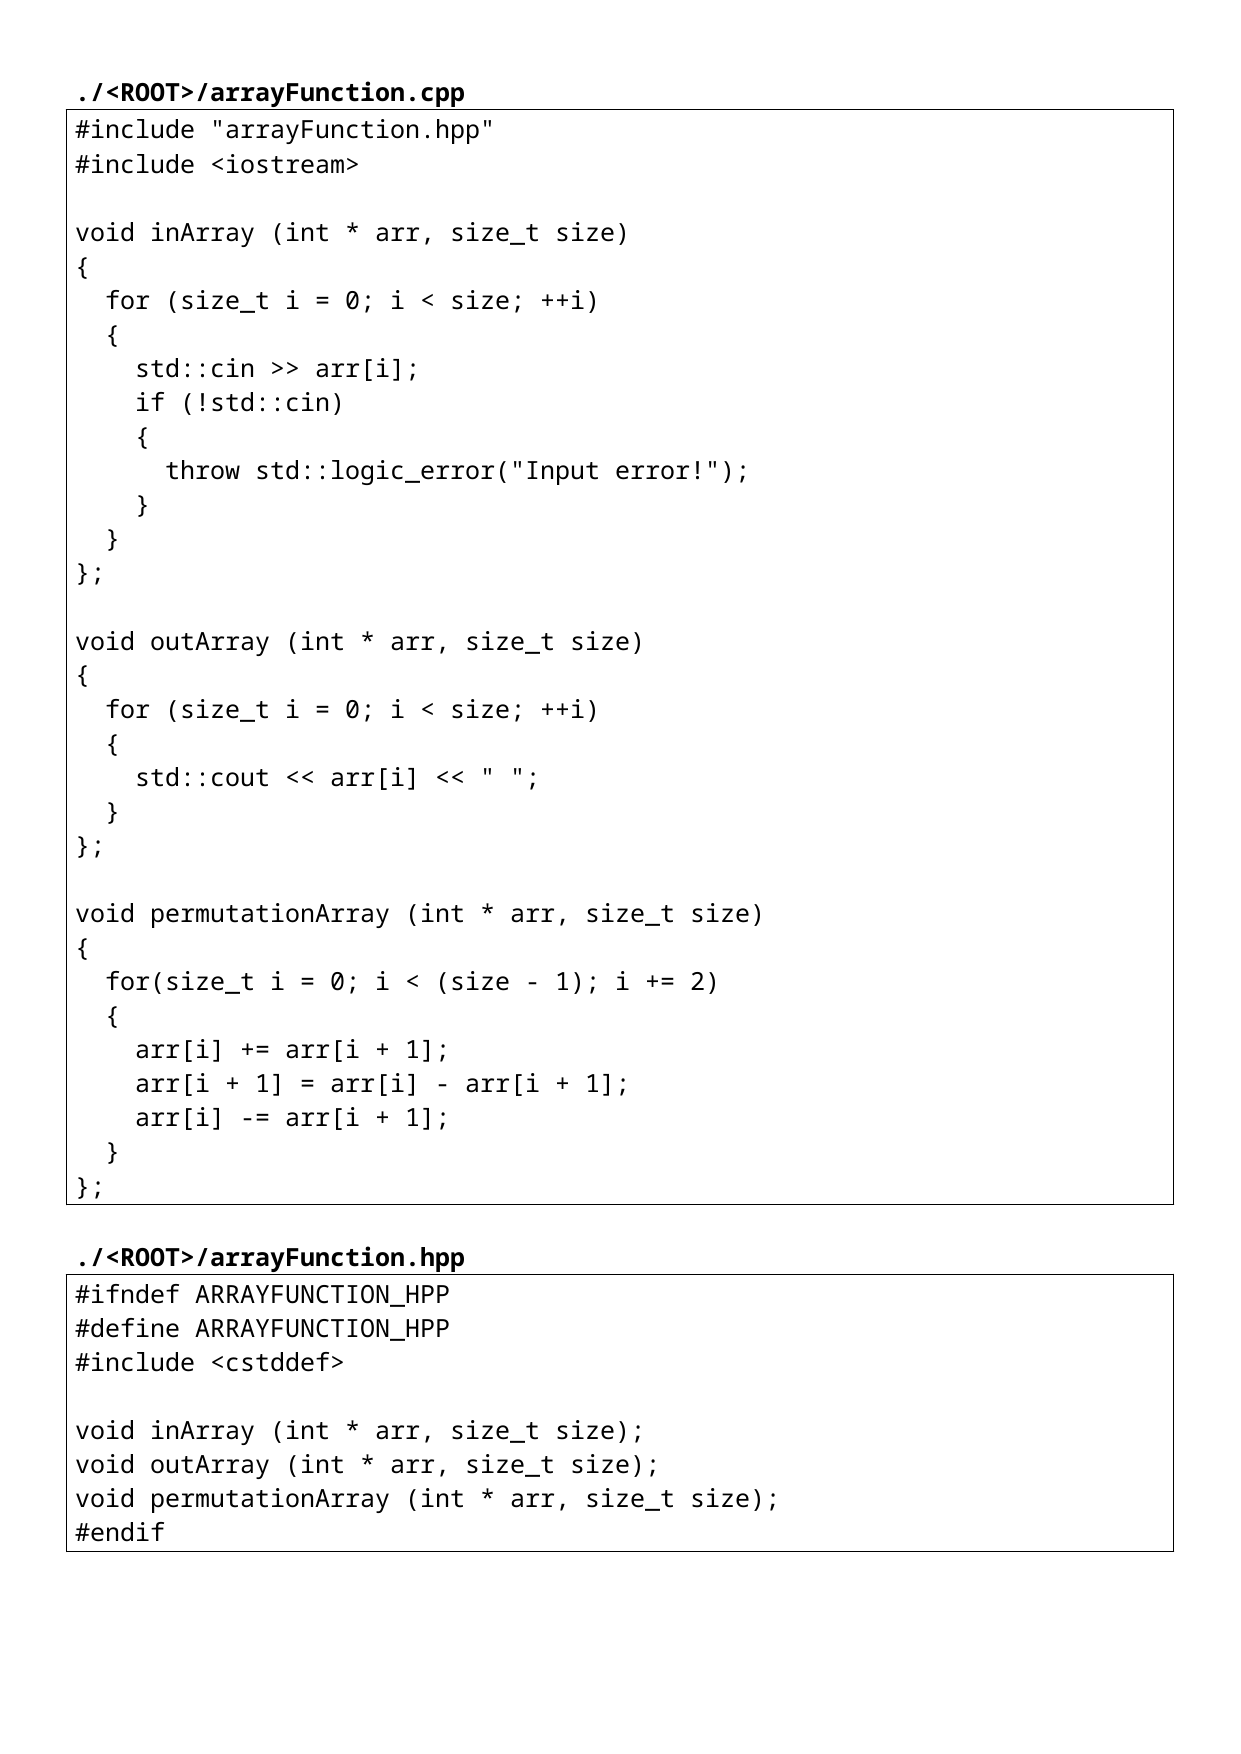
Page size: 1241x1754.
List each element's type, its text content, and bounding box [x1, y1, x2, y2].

text }; [75, 827, 1165, 862]
text arr[i + 1] = arr[i] - arr[i + 1]; [75, 1066, 1165, 1100]
text #include <cstddef> [75, 1345, 1165, 1379]
text void permutationArray (int * arr, size_t size) [75, 896, 1165, 930]
text arr[i] += arr[i + 1]; [75, 1032, 1165, 1066]
text void outArray (int * arr, size_t size) [75, 623, 1165, 657]
text }; [67, 1165, 1173, 1204]
text if (!std::cin) [75, 385, 1165, 419]
text for(size_t i = 0; i < (size - 1); i += 2) [75, 964, 1165, 998]
text #ifndef ARRAYFUNCTION_HPP [67, 1275, 1173, 1311]
text } [75, 793, 1165, 827]
text void permutationArray (int * arr, size_t size); [75, 1481, 1165, 1512]
text { [75, 419, 1165, 453]
text { [75, 930, 1165, 964]
text for (size_t i = 0; i < size; ++i) [75, 282, 1165, 317]
text void inArray (int * arr, size_t size) [75, 214, 1165, 248]
text #define ARRAYFUNCTION_HPP [75, 1311, 1165, 1345]
text }; [75, 555, 1165, 589]
text #endif [67, 1512, 1173, 1551]
text #include <iostream> [75, 146, 1165, 180]
text void inArray (int * arr, size_t size); [75, 1413, 1165, 1447]
text ./<ROOT>/arrayFunction.cpp [75, 75, 1165, 109]
text throw std::logic_error("Input error!"); [75, 453, 1165, 487]
text } [75, 521, 1165, 555]
text { [75, 317, 1165, 351]
text arr[i] -= arr[i + 1]; [75, 1100, 1165, 1134]
text } [75, 487, 1165, 521]
text { [75, 998, 1165, 1032]
text std::cout << arr[i] << " "; [75, 759, 1165, 793]
text #include "arrayFunction.hpp" [67, 110, 1173, 146]
text } [75, 1134, 1165, 1165]
text for (size_t i = 0; i < size; ++i) [75, 691, 1165, 725]
text { [75, 657, 1165, 691]
text { [75, 248, 1165, 282]
text void outArray (int * arr, size_t size); [75, 1447, 1165, 1481]
text { [75, 725, 1165, 759]
text std::cin >> arr[i]; [75, 351, 1165, 385]
text ./<ROOT>/arrayFunction.hpp [75, 1239, 1165, 1273]
